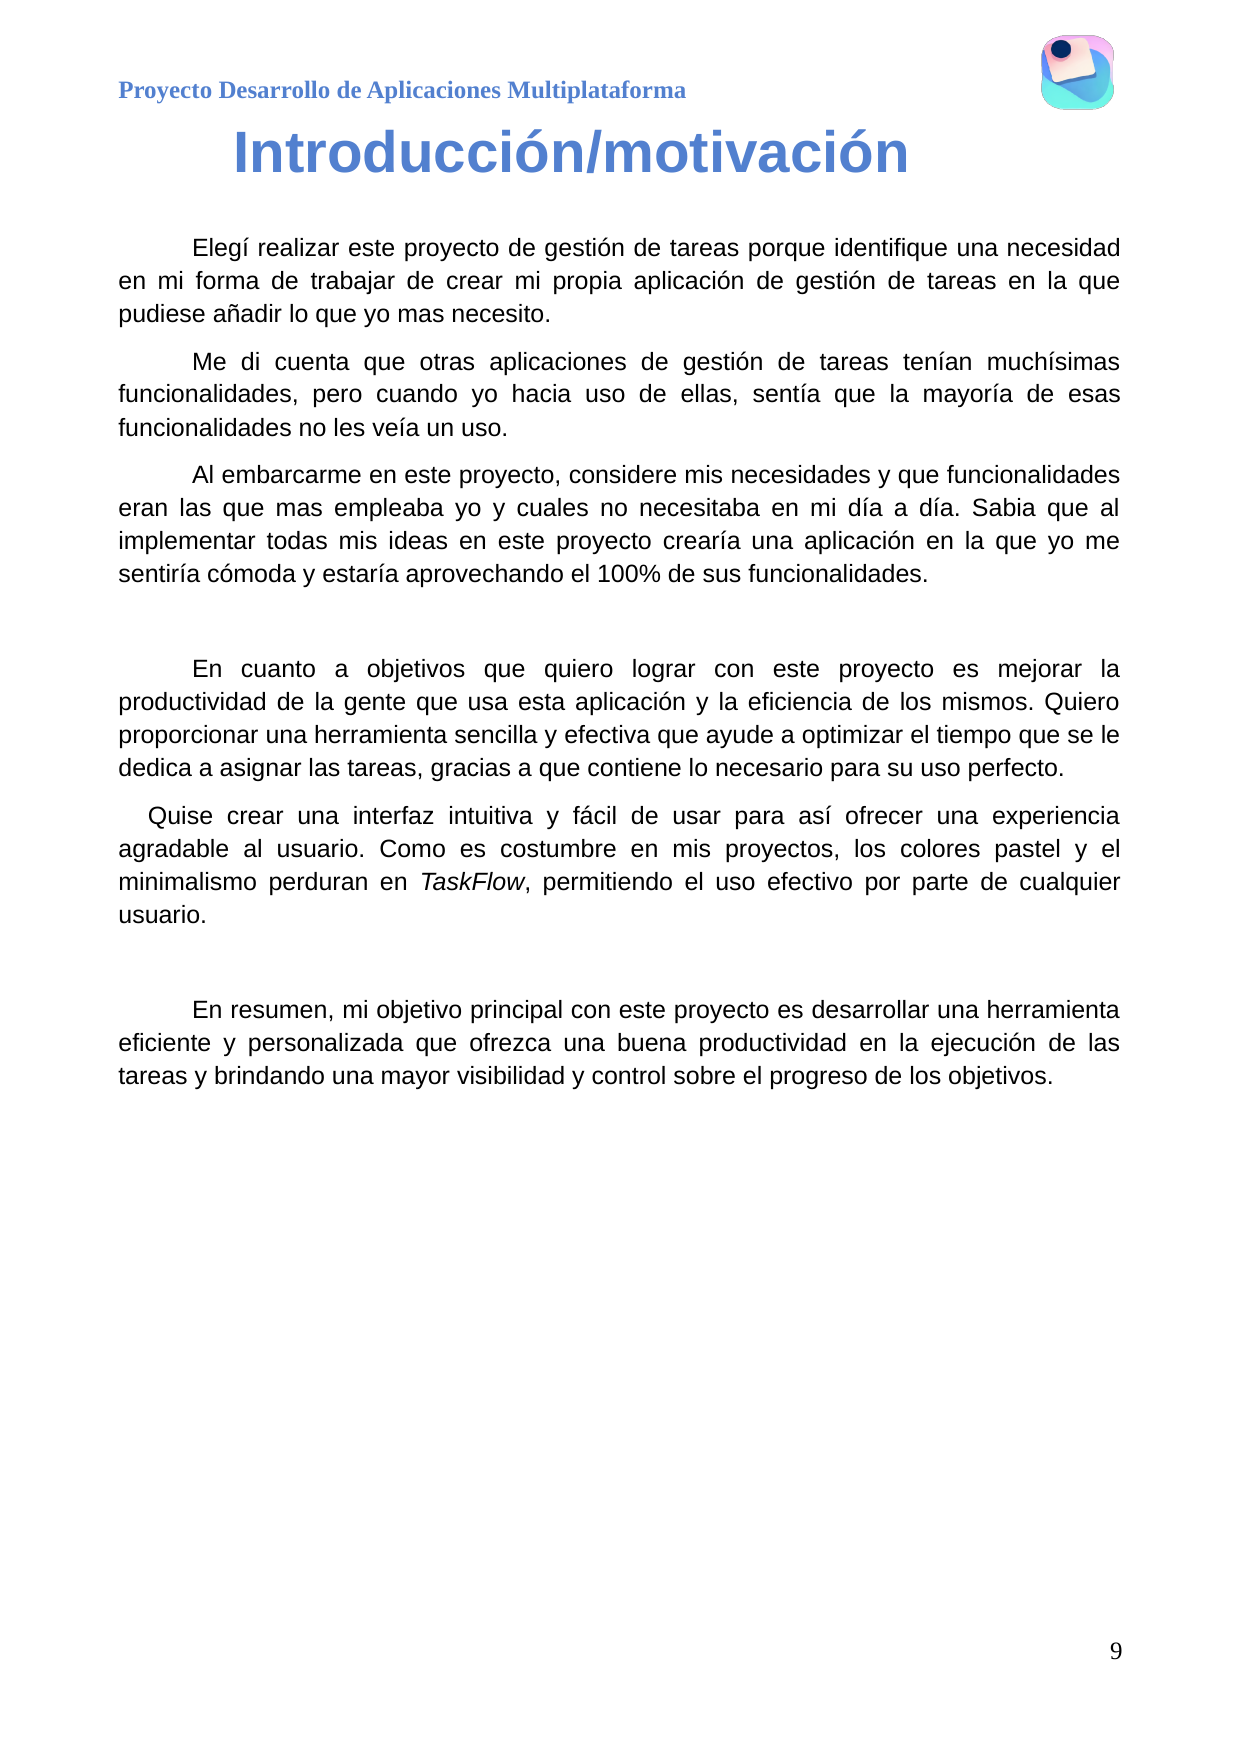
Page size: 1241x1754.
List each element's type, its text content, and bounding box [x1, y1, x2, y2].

text Elegí realizar este proyecto de gestión de tareas porque identifique una necesidad en mi forma de trabajar de crear mi propia aplicación de gestión de tareas en la que pudiese añadir lo que yo mas necesito. [118, 233, 1122, 328]
text En resumen, mi objetivo principal con este proyecto es desarrollar una herramienta eficiente y personalizada que ofrezca una buena productividad en la ejecución de las tareas y brindando una mayor visibilidad y control sobre el progreso de los objetivos. [118, 995, 1122, 1090]
text Al embarcarme en este proyecto, considere mis necesidades y que funcionalidades eran las que mas empleaba yo y cuales no necesitaba en mi día a día. Sabia que al implementar todas mis ideas en este proyecto crearía una aplicación en la que yo me sentiría cómoda y estaría aprovechando el 100% de sus funcionalidades. [118, 460, 1122, 588]
subtitle Introducción/motivación [118, 118, 1122, 185]
picture [1025, 26, 1125, 121]
text Quise crear una interfaz intuitiva y fácil de usar para así ofrecer una experiencia agradable al usuario. Como es costumbre en mis proyectos, los colores pastel y el minimalismo perduran en TaskFlow, permitiendo el uso efectivo por parte de cualquier usuario. [118, 801, 1122, 929]
text En cuanto a objetivos que quiero lograr con este proyecto es mejorar la productividad de la gente que usa esta aplicación y la eficiencia de los mismos. Quiero proporcionar una herramienta sencilla y efectiva que ayude a optimizar el tiempo que se le dedica a asignar las tareas, gracias a que contiene lo necesario para su uso perfecto. [118, 654, 1122, 782]
text Me di cuenta que otras aplicaciones de gestión de tareas tenían muchísimas funcionalidades, pero cuando yo hacia uso de ellas, sentía que la mayoría de esas funcionalidades no les veía un uso. [118, 346, 1122, 441]
